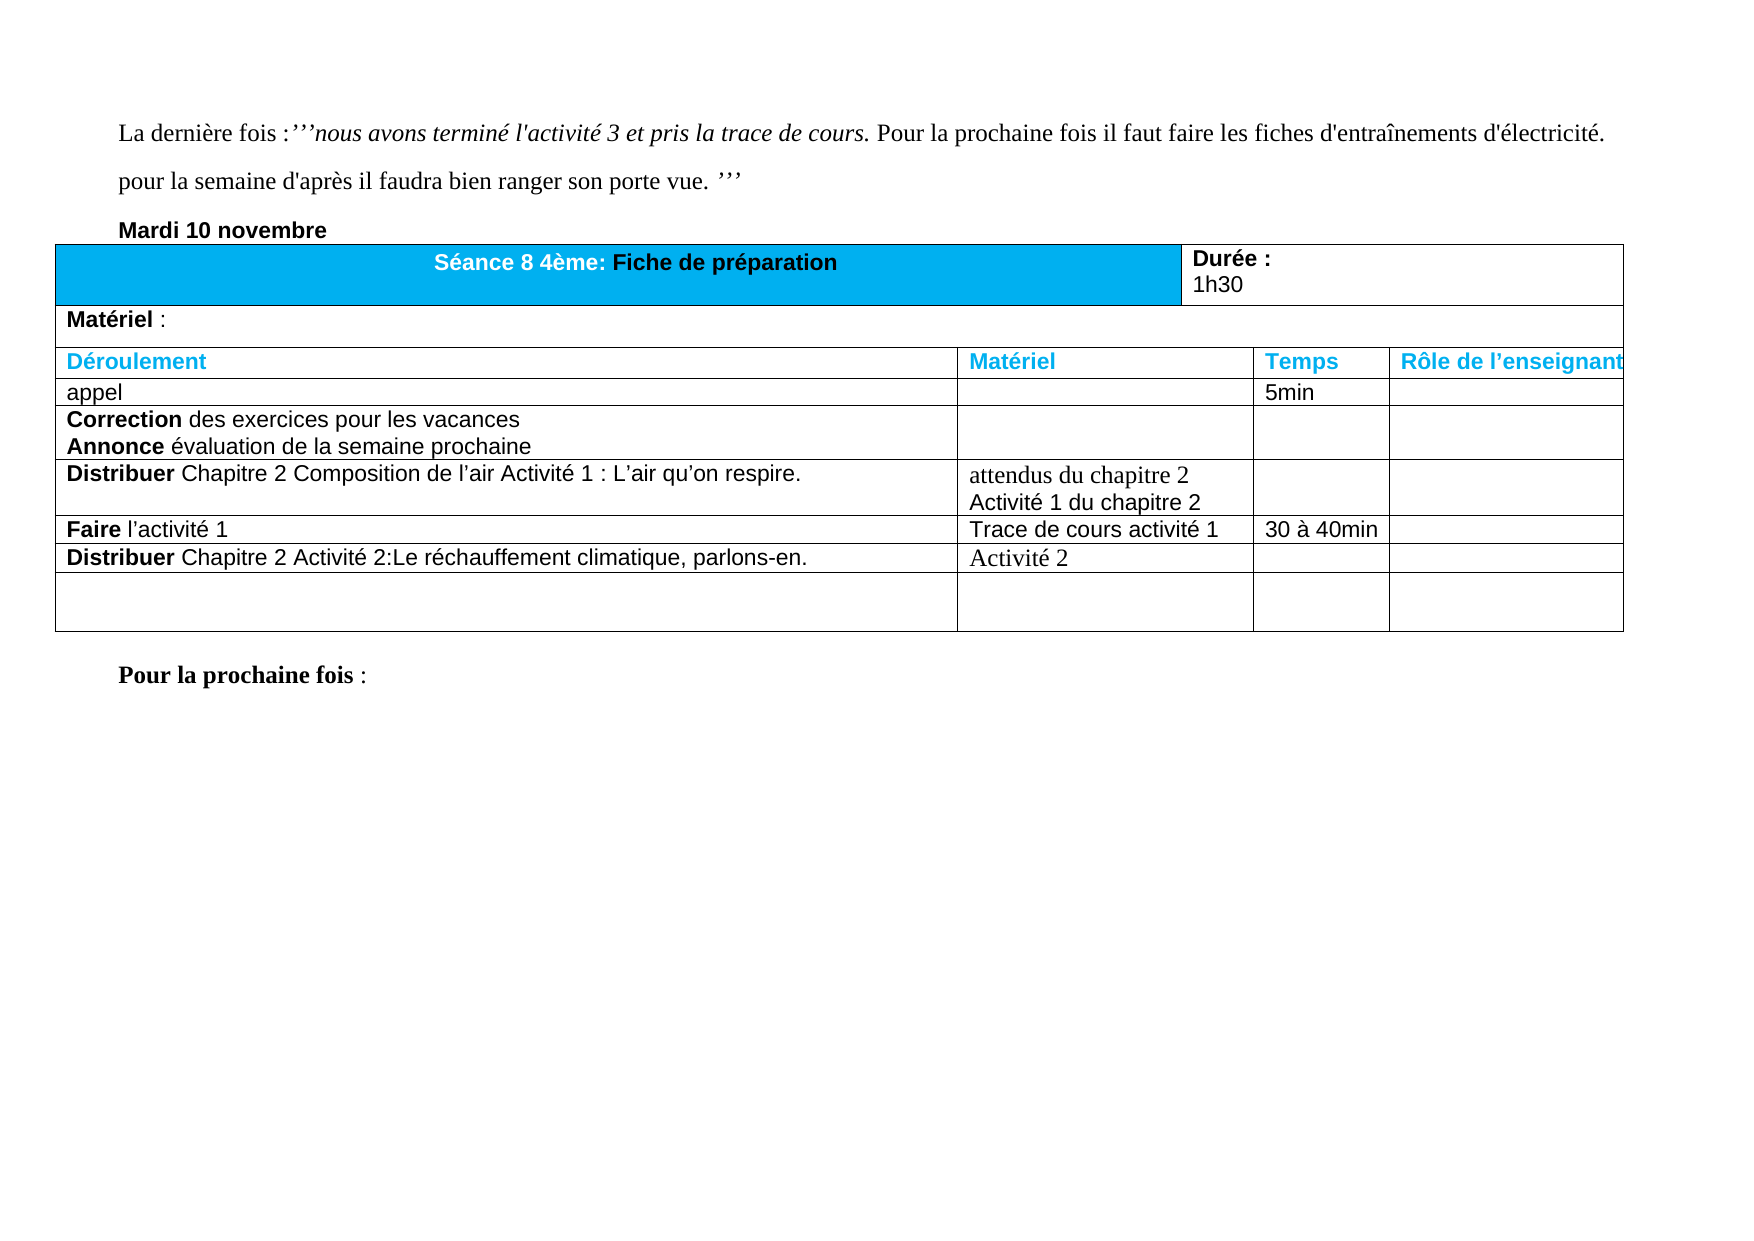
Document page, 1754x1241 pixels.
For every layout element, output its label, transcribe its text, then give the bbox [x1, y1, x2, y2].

table_cell [958, 573, 1253, 631]
table_cell [1390, 379, 1623, 405]
table_cell [1254, 460, 1389, 515]
table_cell Temps [1254, 348, 1389, 378]
table_cell 5min [1254, 379, 1389, 405]
table_cell [1254, 406, 1389, 459]
table_cell Trace de cours activité 1 [958, 516, 1253, 542]
table_cell [1254, 573, 1389, 631]
table_cell [1390, 460, 1623, 515]
table_cell Rôle de l’enseignant [1390, 348, 1623, 378]
text Pour la prochaine fois : [118, 661, 1636, 689]
table_header Durée : 1h30 [1182, 245, 1623, 305]
table_cell [958, 406, 1253, 459]
table_cell Déroulement [56, 348, 957, 378]
text pour la semaine d'après il faudra bien ranger son porte vue. ’’’ [118, 166, 1636, 194]
table_cell appel [56, 379, 957, 405]
table_cell [1390, 516, 1623, 542]
table_cell Faire l’activité 1 [56, 516, 957, 542]
table_cell Correction des exercices pour les vacances Annonce évaluation de la semaine prochaine [56, 406, 957, 459]
table_cell 30 à 40min [1254, 516, 1389, 542]
table_header Séance 8 4ème: Fiche de préparation [56, 245, 1181, 305]
table_cell [1390, 544, 1623, 572]
table_cell [1390, 406, 1623, 459]
table_cell [958, 379, 1253, 405]
table_cell [1254, 544, 1389, 572]
table_cell [1390, 573, 1623, 631]
table_cell Distribuer Chapitre 2 Composition de l’air Activité 1 : L’air qu’on respire. [56, 460, 957, 515]
table_cell Matériel [958, 348, 1253, 378]
text Mardi 10 novembre [118, 217, 1684, 244]
table_cell attendus du chapitre 2 Activité 1 du chapitre 2 [958, 460, 1253, 515]
text La dernière fois :’’’nous avons terminé l'activité 3 et pris la trace de cours. Pour la prochaine fois il faut faire les fiches d'entraînements d'électricité. [118, 118, 1636, 147]
table_cell [56, 573, 957, 631]
table_cell Activité 2 [958, 544, 1253, 572]
table_cell Distribuer Chapitre 2 Activité 2:Le réchauffement climatique, parlons-en. [56, 544, 957, 572]
table_cell Matériel : [56, 306, 1623, 347]
